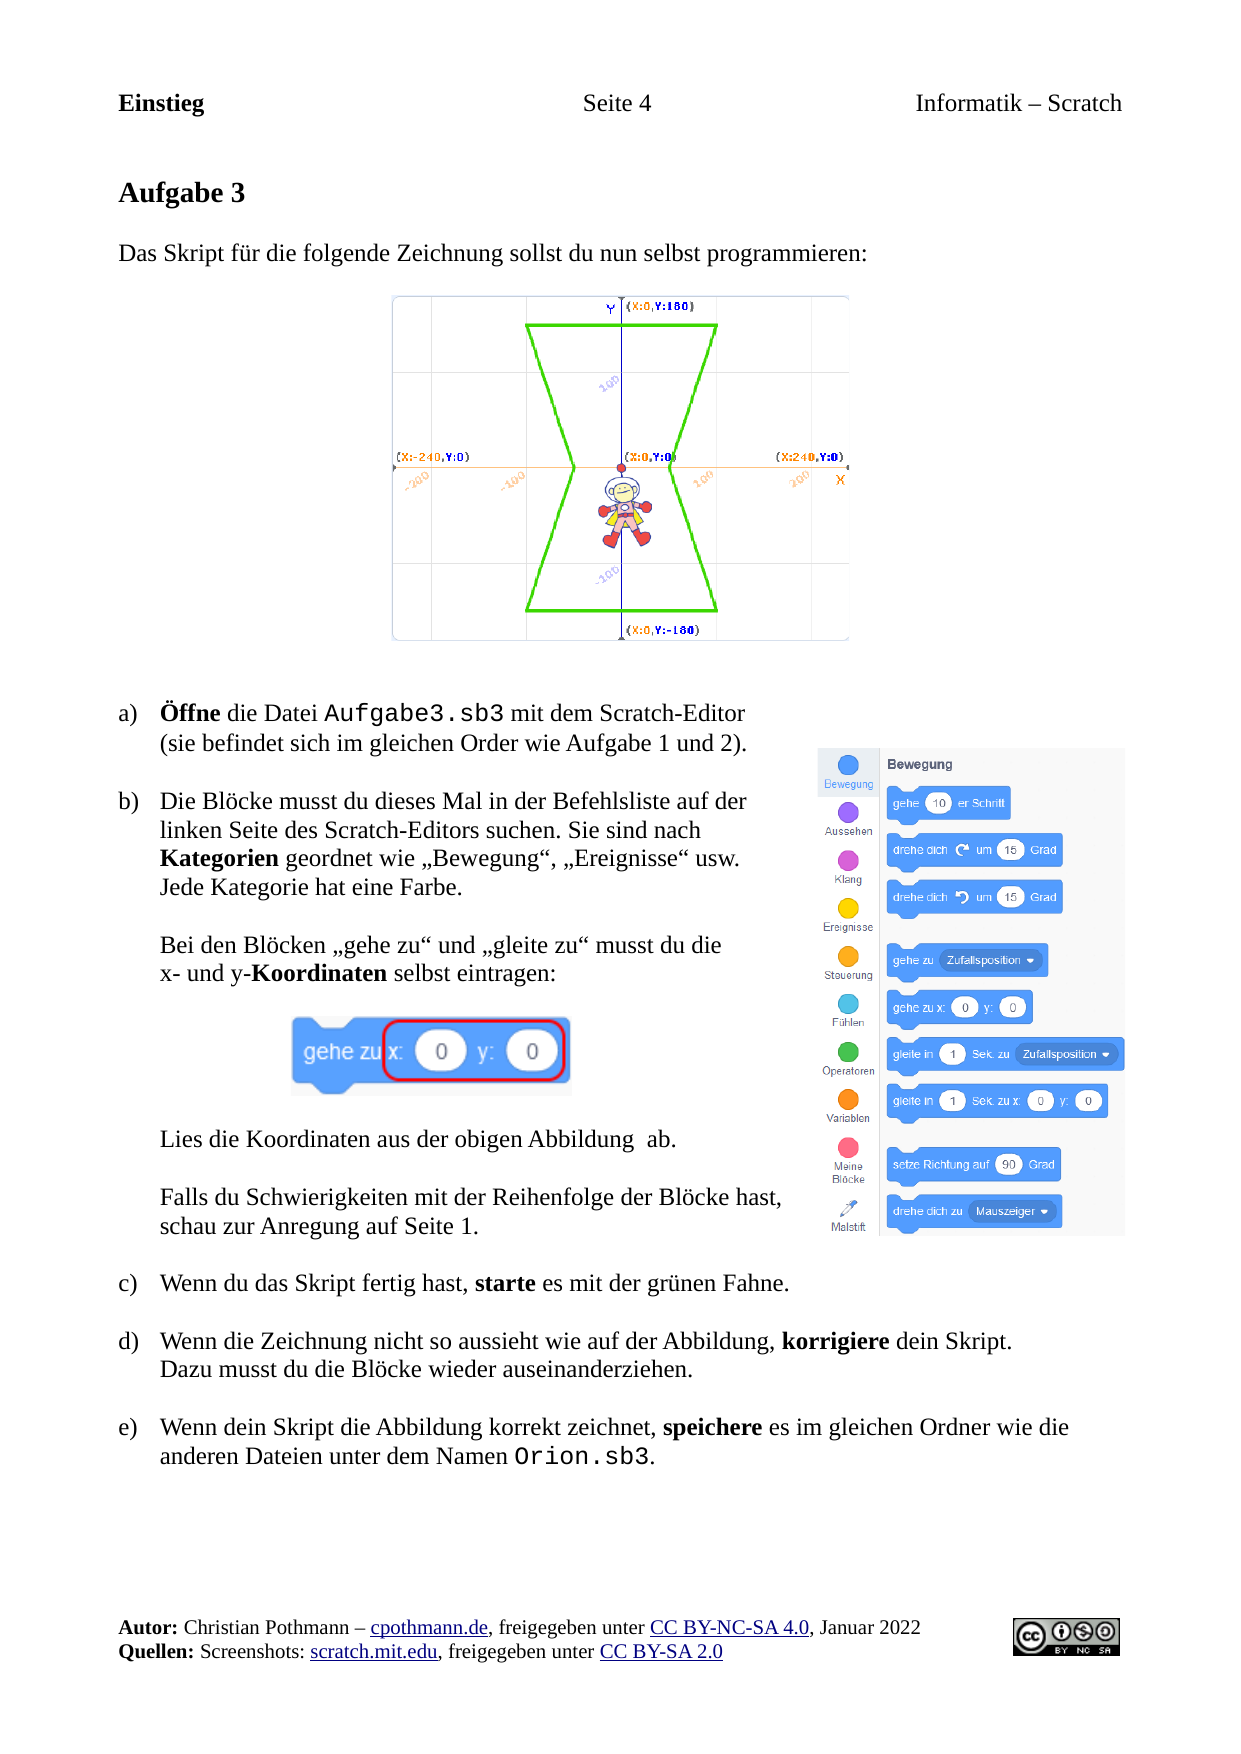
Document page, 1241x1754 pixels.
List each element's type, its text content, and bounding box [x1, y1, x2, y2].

list Öffne die Datei Aufgabe3.sb3 mit dem Scratch-Editor (sie befindet sich im gleichen Order wie Aufgabe 1 und 2). [118, 698, 1122, 757]
picture [1013, 1618, 1120, 1656]
text Quellen: Screenshots: scratch.mit.edu, freigegeben unter CC BY-SA 2.0 [118, 1639, 1122, 1663]
list Die Blöcke musst du dieses Mal in der Befehlsliste auf der linken Seite des Scratch-Editors suchen. Sie sind nach Kategorien geordnet wie „Bewegung“, „Ereignisse“ usw. Jede Kategorie hat eine Farbe. Bei den Blöcken „gehe zu“ und „gleite zu“ musst du die x- und y-Koordinaten selbst eintragen: Lies die Koordinaten aus der obigen Abbildung ab. Falls du Schwierigkeiten mit der Reihenfolge der Blöcke hast, schau zur Anregung auf Seite 1. [118, 786, 1122, 1239]
list Wenn die Zeichnung nicht so aussieht wie auf der Abbildung, korrigiere dein Skript. Dazu musst du die Blöcke wieder auseinanderziehen. [118, 1326, 1122, 1383]
text Das Skript für die folgende Zeichnung sollst du nun selbst programmieren: [118, 238, 1122, 267]
text Aufgabe 3 [118, 176, 1122, 209]
picture [817, 748, 1125, 1236]
list Wenn du das Skript fertig hast, starte es mit der grünen Fahne. [118, 1268, 1122, 1297]
picture [290, 1016, 572, 1096]
text Autor: Christian Pothmann – cpothmann.de, freigegeben unter CC BY-NC-SA 4.0, Januar 2022 [118, 1615, 1122, 1639]
picture [391, 295, 850, 641]
list Wenn dein Skript die Abbildung korrekt zeichnet, speichere es im gleichen Ordner wie die anderen Dateien unter dem Namen Orion.sb3. [118, 1412, 1122, 1472]
